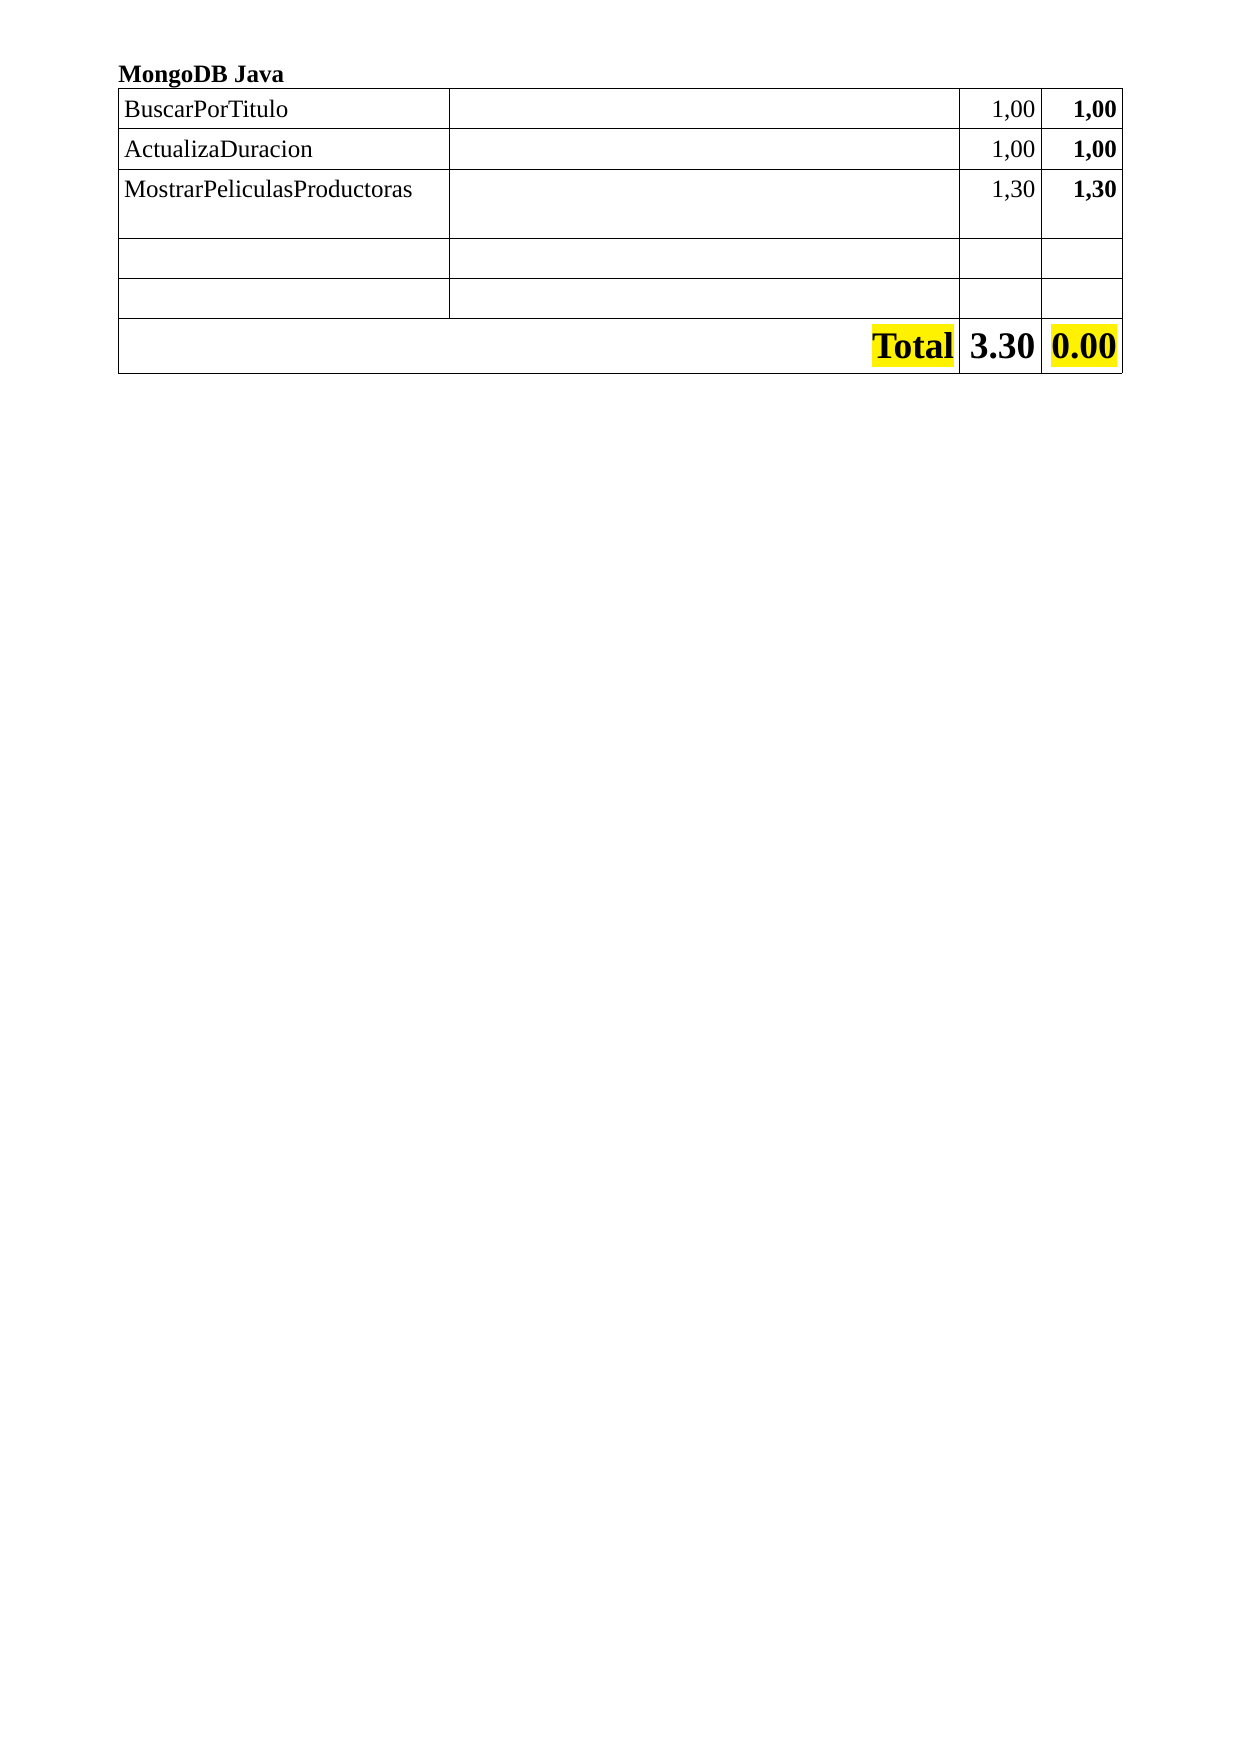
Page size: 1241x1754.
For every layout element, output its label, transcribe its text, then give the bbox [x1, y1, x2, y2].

table_cell [960, 239, 1041, 278]
table_cell [450, 170, 959, 237]
text MongoDB Java [118, 59, 1122, 88]
table_cell Total [119, 319, 959, 373]
table_cell [450, 129, 959, 168]
table_cell [1042, 279, 1122, 318]
table_cell [960, 279, 1041, 318]
table_cell 1,30 [960, 170, 1041, 237]
table_header [450, 89, 959, 128]
table_cell [450, 279, 959, 318]
table_cell [119, 239, 449, 278]
table_cell [1042, 239, 1122, 278]
table_cell MostrarPeliculasProductoras [119, 170, 449, 237]
table_header 1,00 [960, 89, 1041, 128]
table_cell ActualizaDuracion [119, 129, 449, 168]
table_cell 1,30 [1042, 170, 1122, 237]
table_cell [119, 279, 449, 318]
table_cell 1,00 [960, 129, 1041, 168]
table_header BuscarPorTitulo [119, 89, 449, 128]
table_cell 3.30 [1042, 319, 1122, 373]
table_cell 1,00 [1042, 129, 1122, 168]
table_cell [450, 239, 959, 278]
table_header 1,00 [1042, 89, 1122, 128]
table_cell 3.30 [960, 319, 1041, 373]
